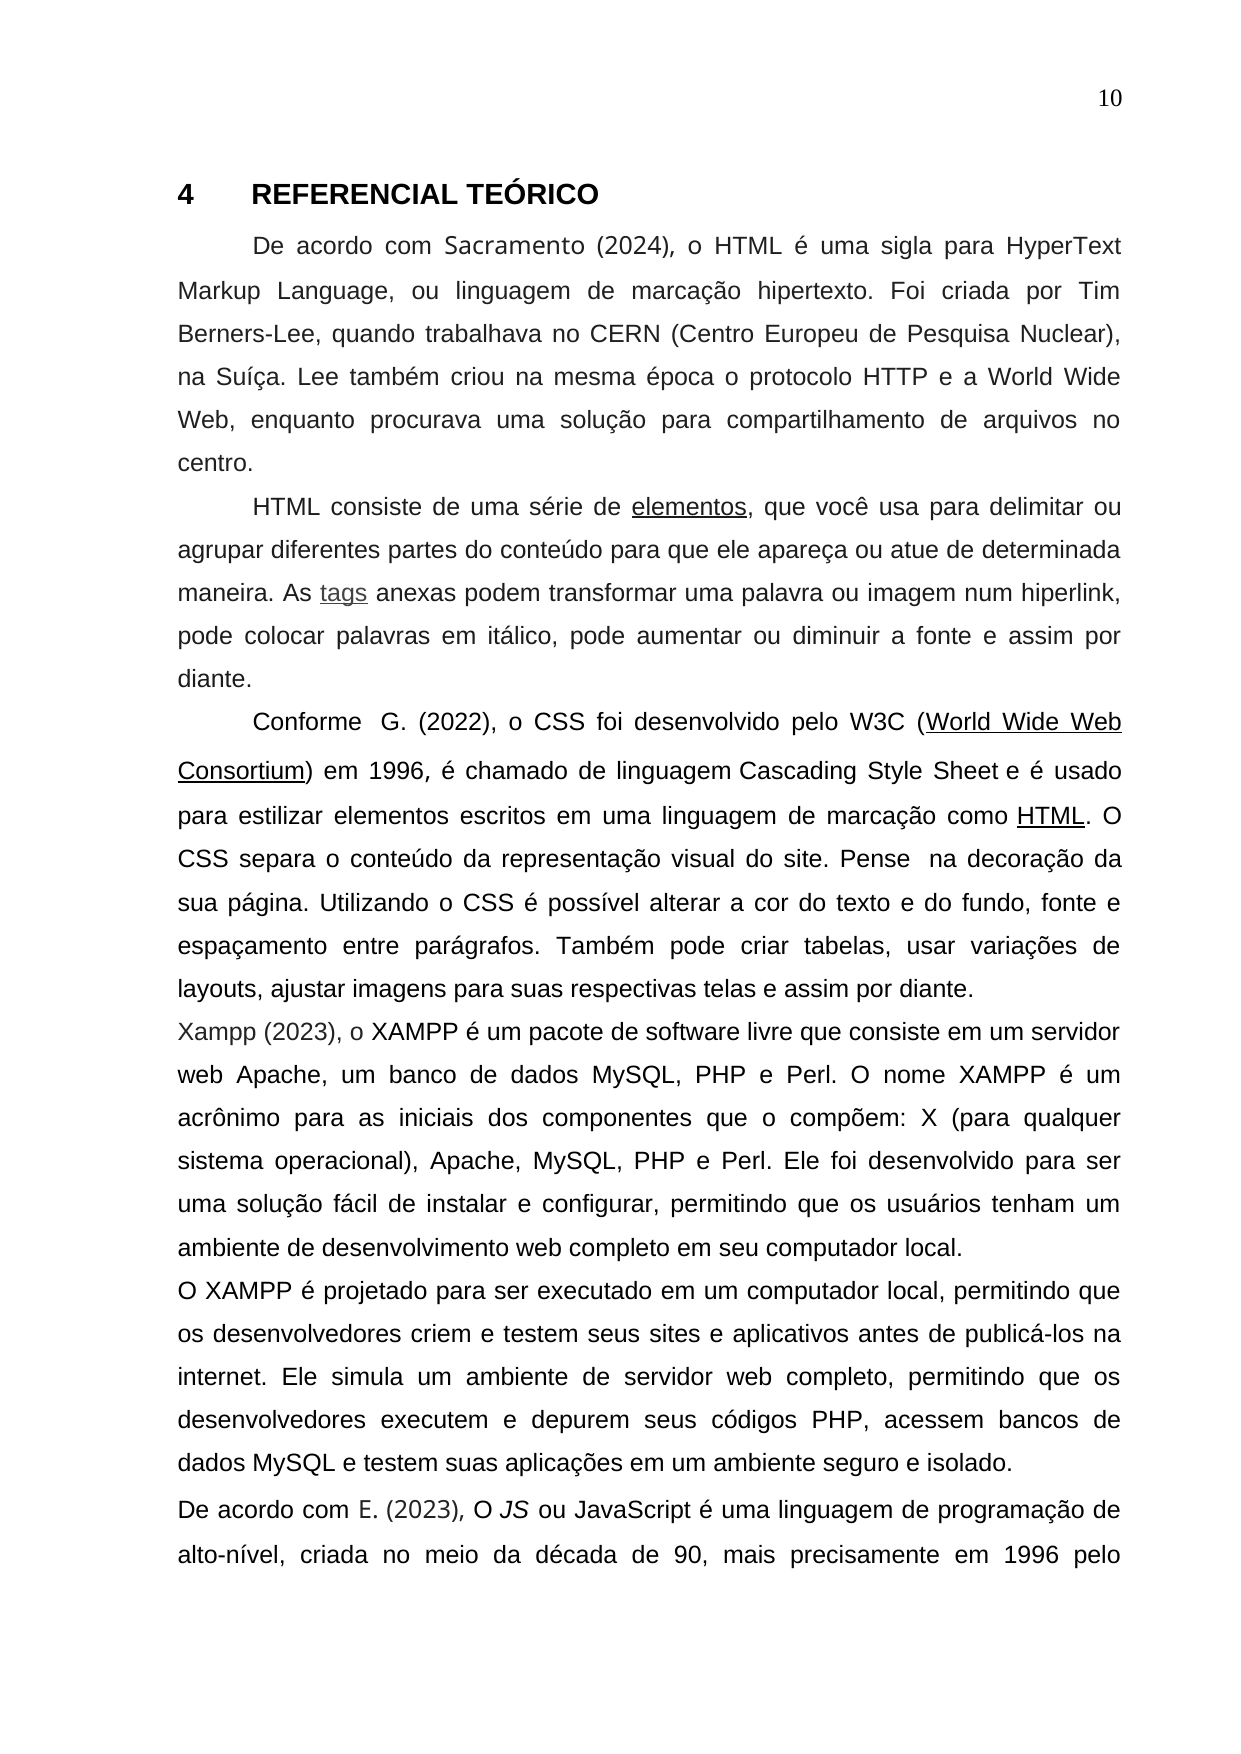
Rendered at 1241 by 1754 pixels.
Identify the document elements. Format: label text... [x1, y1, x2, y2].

text De acordo com Sacramento (2024), o HTML é uma sigla para HyperText Markup Language, ou linguagem de marcação hipertexto. Foi criada por Tim Berners-Lee, quando trabalhava no CERN (Centro Europeu de Pesquisa Nuclear), na Suíça. Lee também criou na mesma época o protocolo HTTP e a World Wide Web, enquanto procurava uma solução para compartilhamento de arquivos no centro. [177, 227, 1122, 477]
subtitle 4 REFERENCIAL TEÓRICO [177, 177, 1122, 211]
text Conforme G. (2022), o CSS foi desenvolvido pelo W3C (World Wide Web Consortium) em 1996, é chamado de linguagem Cascading Style Sheet e é usado para estilizar elementos escritos em uma linguagem de marcação como HTML. O CSS separa o conteúdo da representação visual do site. Pense na decoração da sua página. Utilizando o CSS é possível alterar a cor do texto e do fundo, fonte e espaçamento entre parágrafos. Também pode criar tabelas, usar variações de layouts, ajustar imagens para suas respectivas telas e assim por diante. [177, 707, 1122, 1003]
text De acordo com E. (2023), O JS ou JavaScript é uma linguagem de programação de alto-nível, criada no meio da década de 90, mais precisamente em 1996 pelo [177, 1491, 1122, 1568]
text HTML consiste de uma série de elementos, que você usa para delimitar ou agrupar diferentes partes do conteúdo para que ele apareça ou atue de determinada maneira. As tags anexas podem transformar uma palavra ou imagem num hiperlink, pode colocar palavras em itálico, pode aumentar ou diminuir a fonte e assim por diante. [177, 492, 1122, 693]
text Xampp (2023), o XAMPP é um pacote de software livre que consiste em um servidor web Apache, um banco de dados MySQL, PHP e Perl. O nome XAMPP é um acrônimo para as iniciais dos componentes que o compõem: X (para qualquer sistema operacional), Apache, MySQL, PHP e Perl. Ele foi desenvolvido para ser uma solução fácil de instalar e configurar, permitindo que os usuários tenham um ambiente de desenvolvimento web completo em seu computador local. [177, 1017, 1122, 1261]
text O XAMPP é projetado para ser executado em um computador local, permitindo que os desenvolvedores criem e testem seus sites e aplicativos antes de publicá-los na internet. Ele simula um ambiente de servidor web completo, permitindo que os desenvolvedores executem e depurem seus códigos PHP, acessem bancos de dados MySQL e testem suas aplicações em um ambiente seguro e isolado. [177, 1276, 1122, 1477]
